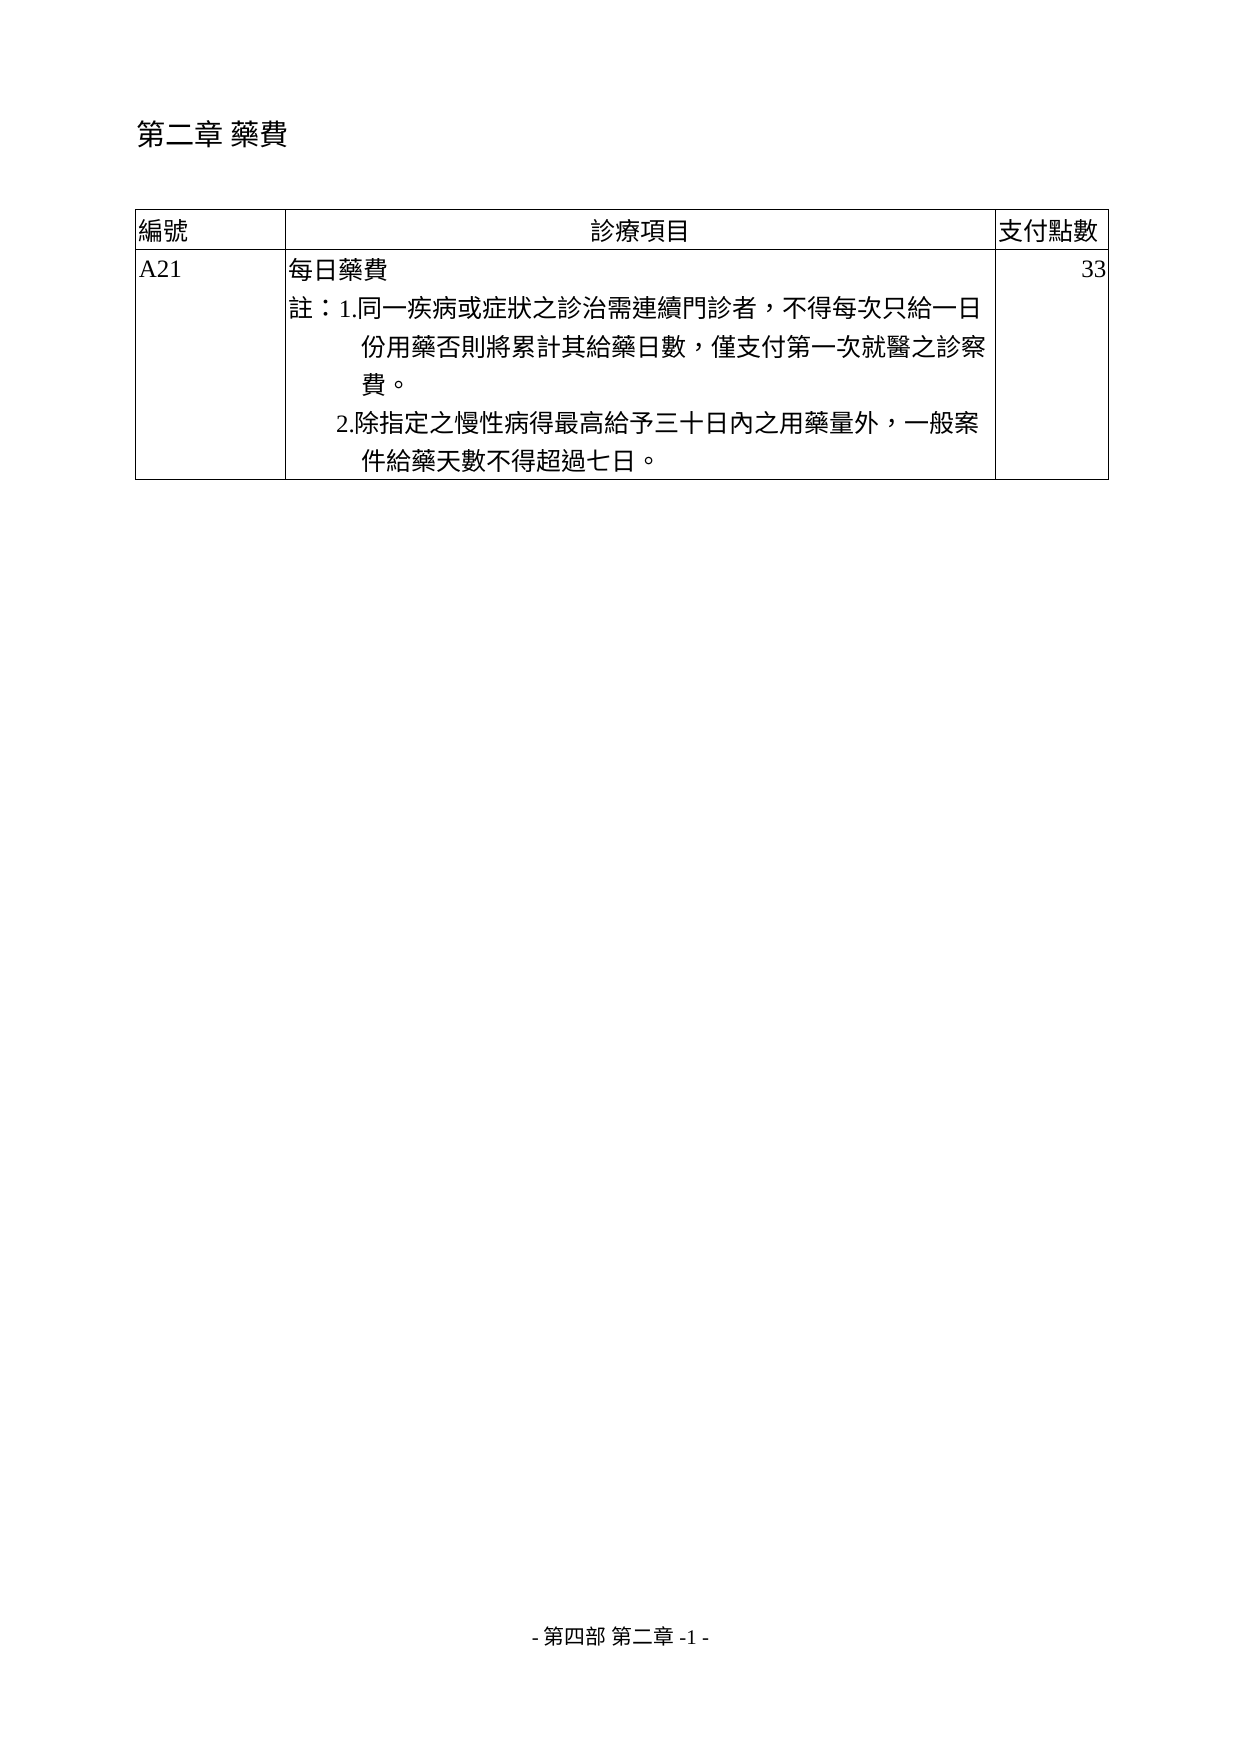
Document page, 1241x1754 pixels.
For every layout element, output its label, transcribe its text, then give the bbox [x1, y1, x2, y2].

table_header 支付點數 [996, 210, 1108, 249]
subtitle 第二章 藥費 [136, 95, 1104, 171]
table_cell 每日藥費 註：1.同一疾病或症狀之診治需連續門診者，不得每次只給一日份用藥否則將累計其給藥日數，僅支付第一次就醫之診察費。 2.除指定之慢性病得最高給予三十日內之用藥量外，一般案件給藥天數不得超過七日。 [286, 250, 995, 479]
table_cell 33 [996, 250, 1108, 479]
table_cell A21 [136, 250, 285, 479]
table_header 編號 [136, 210, 285, 249]
table_header 診療項目 [286, 210, 995, 249]
